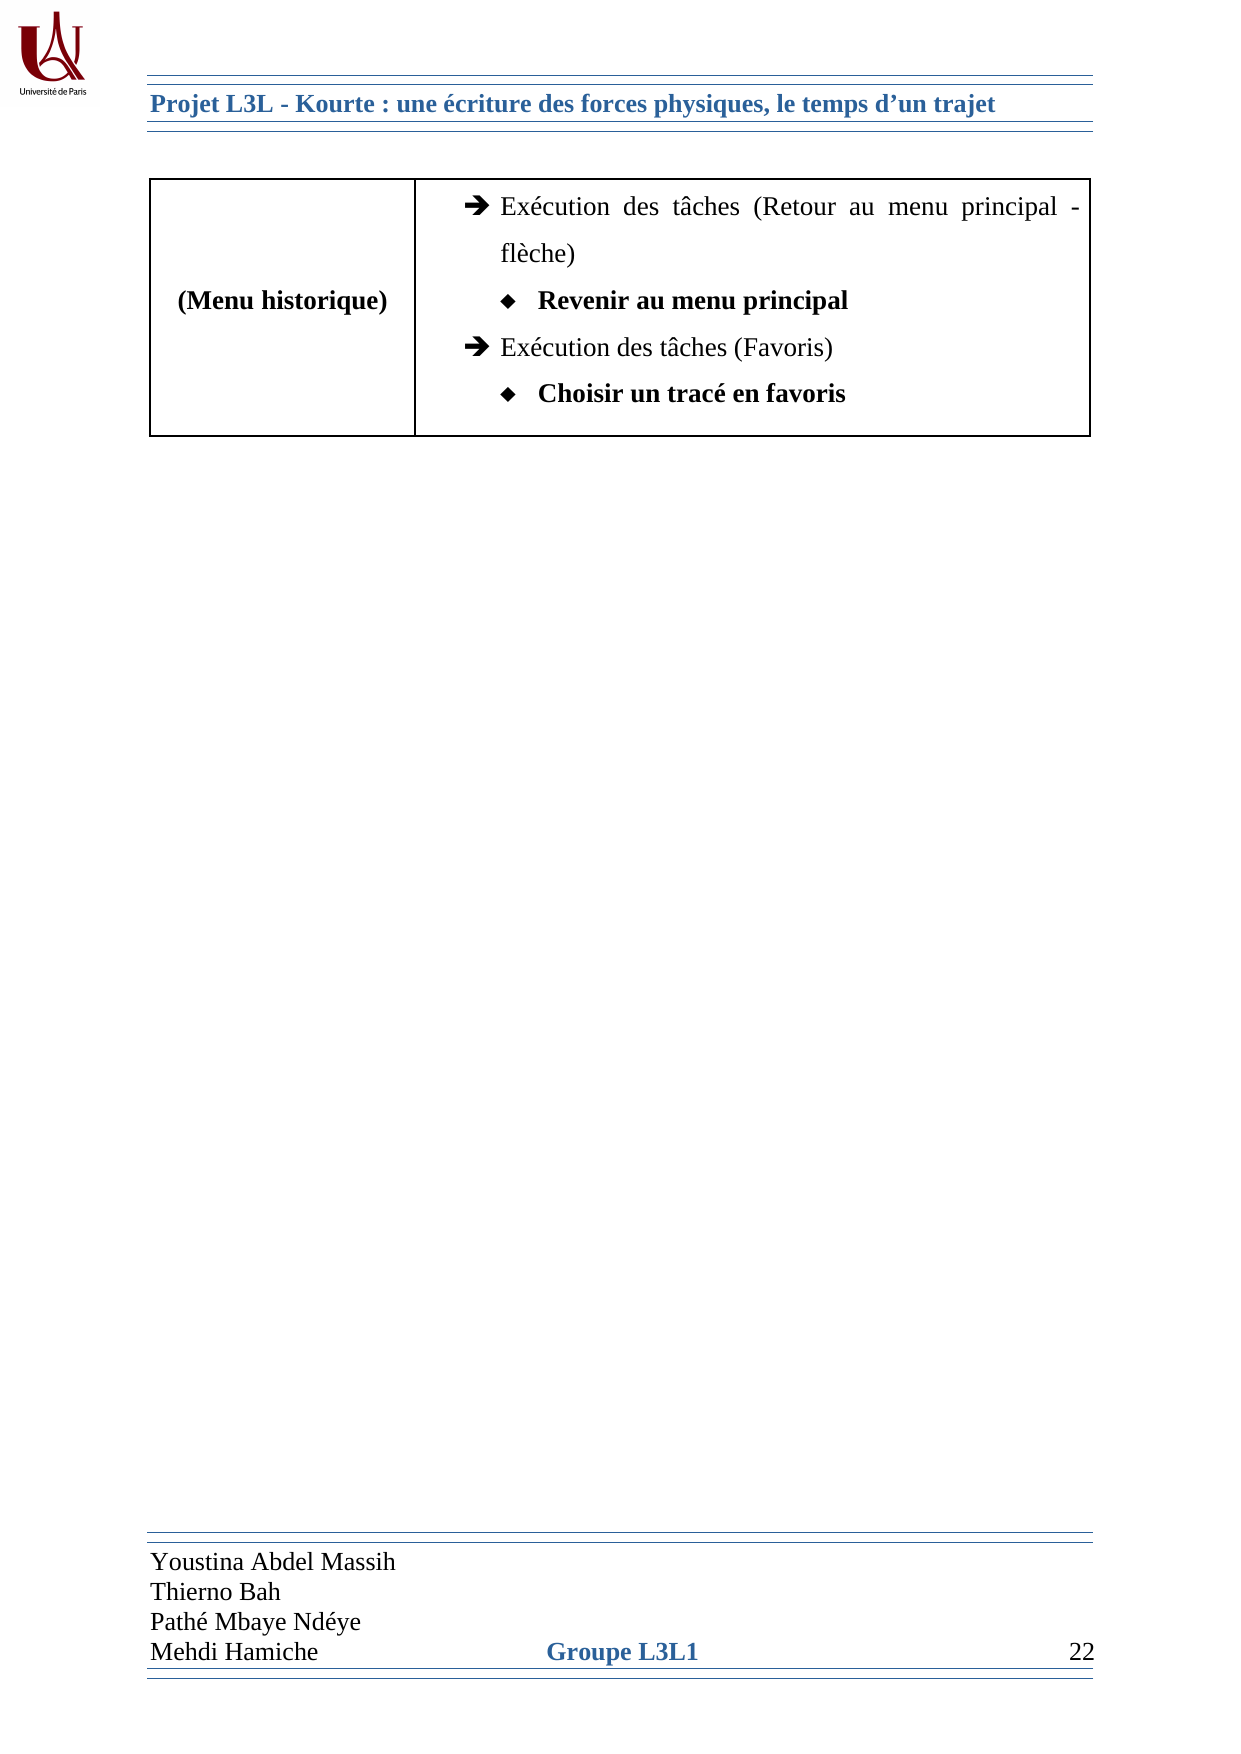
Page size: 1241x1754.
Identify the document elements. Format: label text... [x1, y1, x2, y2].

table_cell Appuyer sur n’importe quel tracé Afficher toutes ses informations Exécution des tâches (Retour au menu principal - flèche) Revenir au menu principal Exécution des tâches (Favoris) Choisir un tracé en favoris [416, 180, 1089, 435]
picture [0, 0, 101, 107]
table_cell (Menu historique) [151, 180, 414, 435]
